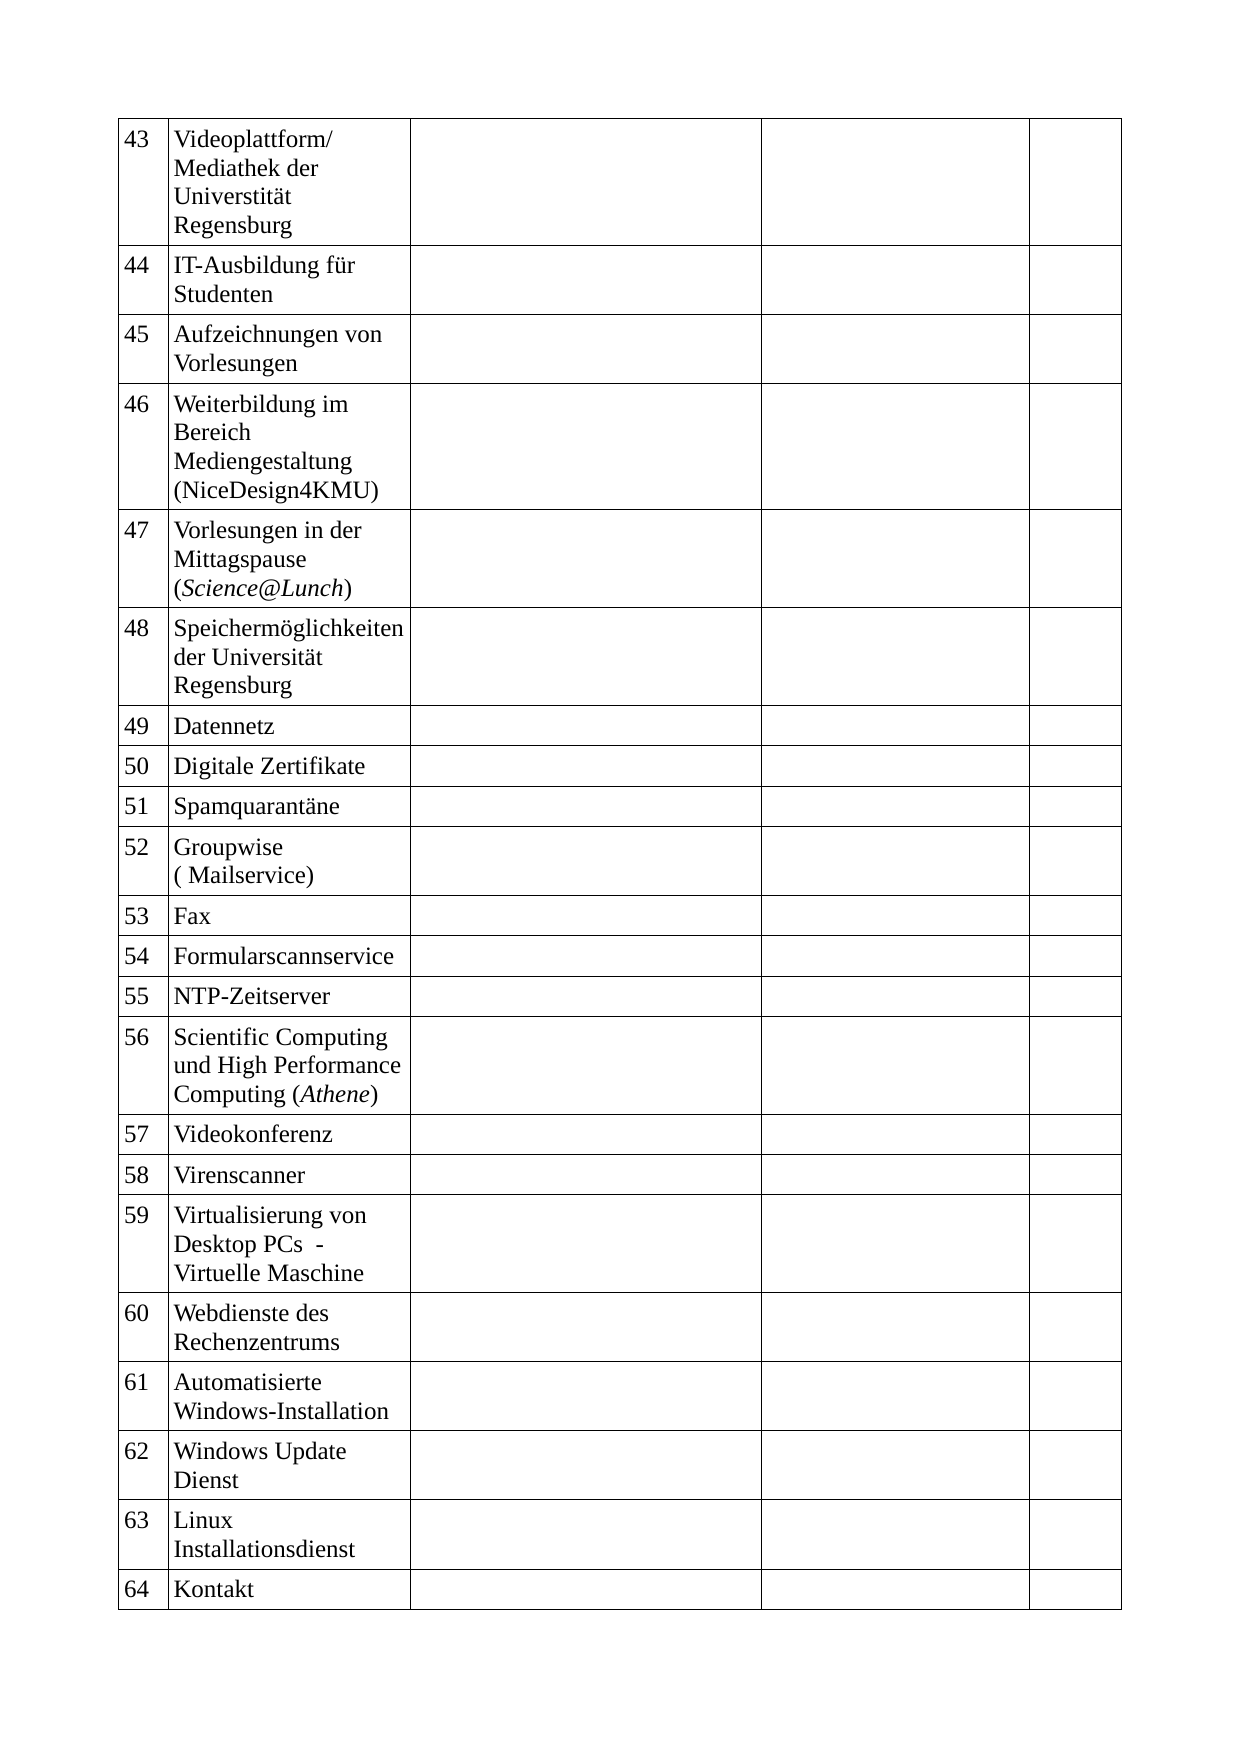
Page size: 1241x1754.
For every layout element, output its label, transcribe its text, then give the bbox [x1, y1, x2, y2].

table_cell 44 [119, 246, 168, 314]
table_cell [411, 977, 761, 1016]
table_cell [762, 1362, 1029, 1430]
table_cell [1030, 1115, 1121, 1154]
table_cell [762, 119, 1029, 245]
table_cell 52 [119, 827, 168, 895]
table_cell Vorlesungen in der Mittagspause (Science@Lunch) [169, 510, 410, 607]
table_cell [1030, 1362, 1121, 1430]
table_cell [411, 1195, 761, 1292]
table_cell 43 [119, 119, 168, 245]
table_cell [411, 1570, 761, 1609]
table_cell [411, 384, 761, 509]
table_cell 46 [119, 384, 168, 509]
table_cell [411, 1431, 761, 1499]
table_cell Groupwise ( Mailservice) [169, 827, 410, 895]
table_cell Videokonferenz [169, 1115, 410, 1154]
table_cell [411, 1017, 761, 1114]
table_cell [1030, 315, 1121, 383]
table_cell 45 [119, 315, 168, 383]
table_cell [411, 936, 761, 976]
table_cell Automatisierte Windows-Installation [169, 1362, 410, 1430]
table_cell 64 [119, 1570, 168, 1609]
table_cell [762, 746, 1029, 786]
table_cell [411, 608, 761, 705]
table_cell 47 [119, 510, 168, 607]
table_cell 60 [119, 1293, 168, 1361]
table_cell 62 [119, 1431, 168, 1499]
table_cell [1030, 119, 1121, 245]
table_cell [411, 246, 761, 314]
table_cell 57 [119, 1115, 168, 1154]
table_cell [762, 1570, 1029, 1609]
table_cell 49 [119, 706, 168, 745]
table_cell [762, 384, 1029, 509]
table_cell [1030, 608, 1121, 705]
table_cell [1030, 896, 1121, 935]
table_cell [1030, 746, 1121, 786]
table_cell 58 [119, 1155, 168, 1194]
table_cell [1030, 384, 1121, 509]
table_cell [411, 1362, 761, 1430]
table_cell [1030, 1570, 1121, 1609]
table_cell Kontakt [169, 1570, 410, 1609]
table_cell 51 [119, 787, 168, 826]
table_cell Spamquarantäne [169, 787, 410, 826]
table_cell [762, 1431, 1029, 1499]
table_cell Digitale Zertifikate [169, 746, 410, 786]
table_cell 48 [119, 608, 168, 705]
table_cell [1030, 1155, 1121, 1194]
table_cell [762, 827, 1029, 895]
table_cell Linux Installationsdienst [169, 1500, 410, 1568]
table_cell [1030, 246, 1121, 314]
table_cell IT-Ausbildung für Studenten [169, 246, 410, 314]
table_cell [762, 1155, 1029, 1194]
table_cell Webdienste des Rechenzentrums [169, 1293, 410, 1361]
table_cell [411, 746, 761, 786]
table_cell [411, 1293, 761, 1361]
table_cell Weiterbildung im Bereich Mediengestaltung (NiceDesign4KMU) [169, 384, 410, 509]
table_cell [762, 1115, 1029, 1154]
table_cell Speichermöglichkeiten der Universität Regensburg [169, 608, 410, 705]
table_cell Fax [169, 896, 410, 935]
table_cell [762, 315, 1029, 383]
table_cell Scientific Computing und High Performance Computing (Athene) [169, 1017, 410, 1114]
table_cell 53 [119, 896, 168, 935]
table_cell [762, 977, 1029, 1016]
table_cell [411, 315, 761, 383]
table_cell [762, 608, 1029, 705]
table_cell 63 [119, 1500, 168, 1568]
table_cell [1030, 1017, 1121, 1114]
table_cell 59 [119, 1195, 168, 1292]
table_cell [411, 896, 761, 935]
table_cell Virtualisierung von Desktop PCs - Virtuelle Maschine [169, 1195, 410, 1292]
table_cell [762, 787, 1029, 826]
table_cell [1030, 1195, 1121, 1292]
table_cell Datennetz [169, 706, 410, 745]
table_cell [1030, 1293, 1121, 1361]
table_cell [1030, 936, 1121, 976]
table_cell [1030, 977, 1121, 1016]
table_cell Formularscannservice [169, 936, 410, 976]
table_cell [762, 1293, 1029, 1361]
table_cell [411, 1155, 761, 1194]
table_cell NTP-Zeitserver [169, 977, 410, 1016]
table_cell [411, 119, 761, 245]
table_cell [762, 1195, 1029, 1292]
table_cell [1030, 1431, 1121, 1499]
table_cell [1030, 706, 1121, 745]
table_cell 50 [119, 746, 168, 786]
table_cell [762, 1017, 1029, 1114]
table_cell [762, 246, 1029, 314]
table_cell 61 [119, 1362, 168, 1430]
table_cell [1030, 827, 1121, 895]
table_cell [411, 787, 761, 826]
table_cell Virenscanner [169, 1155, 410, 1194]
table_cell [1030, 1500, 1121, 1568]
table_cell [762, 1500, 1029, 1568]
table_cell [762, 896, 1029, 935]
table_cell [411, 510, 761, 607]
table_cell [411, 1500, 761, 1568]
table_cell [762, 510, 1029, 607]
table_cell 56 [119, 1017, 168, 1114]
table_cell [1030, 510, 1121, 607]
table_cell Windows Update Dienst [169, 1431, 410, 1499]
table_cell [1030, 787, 1121, 826]
table_cell [411, 706, 761, 745]
table_cell [762, 936, 1029, 976]
table_cell [411, 1115, 761, 1154]
table_cell 54 [119, 936, 168, 976]
table_cell [411, 827, 761, 895]
table_cell Aufzeichnungen von Vorlesungen [169, 315, 410, 383]
table_cell Videoplattform/Mediathek der Universtität Regensburg [169, 119, 410, 245]
table_cell 55 [119, 977, 168, 1016]
table_cell [762, 706, 1029, 745]
